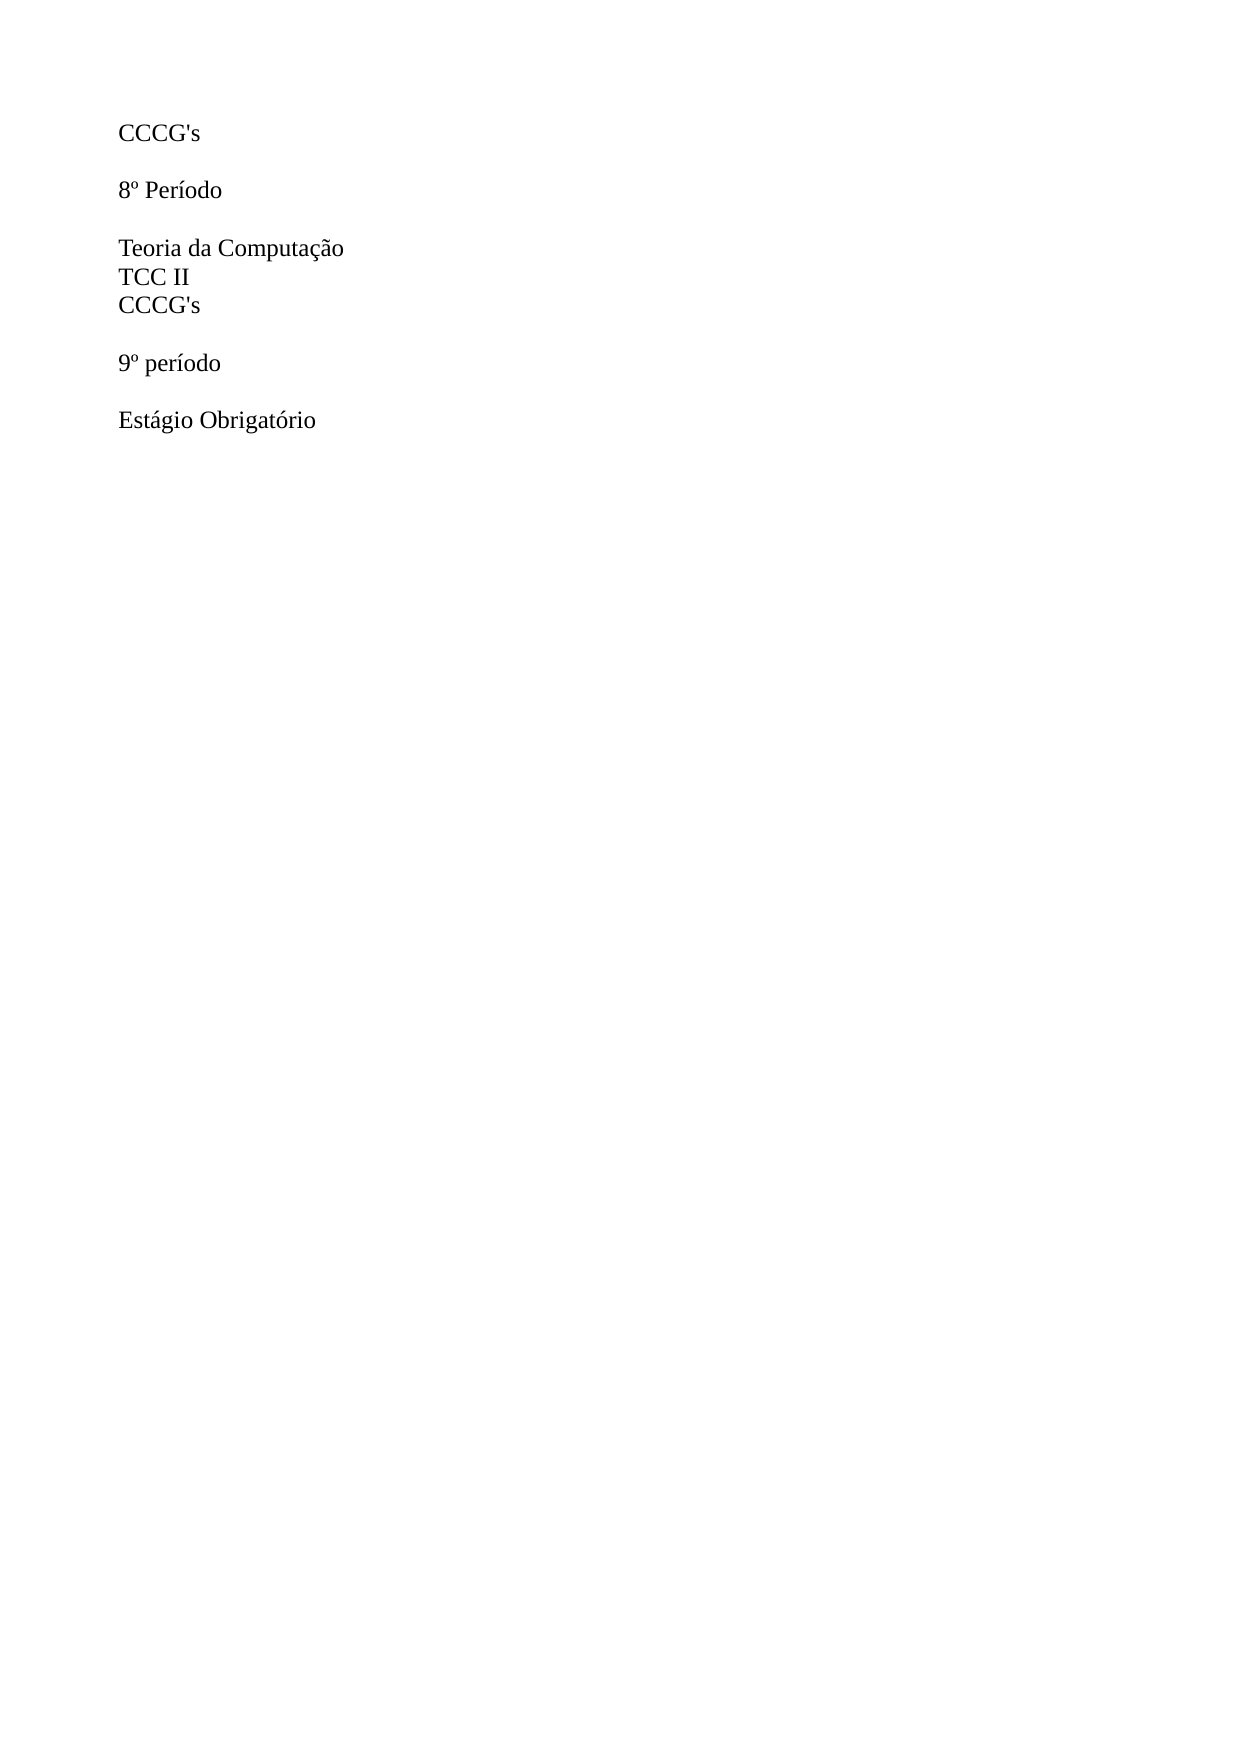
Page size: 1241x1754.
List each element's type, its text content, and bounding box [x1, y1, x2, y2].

text Estágio Obrigatório [118, 406, 1122, 434]
text 9º período [118, 348, 1122, 377]
text CCCG's [118, 118, 1122, 147]
text Teoria da Computação [118, 233, 1122, 262]
text 8º Período [118, 176, 1122, 204]
text TCC II [118, 262, 1122, 291]
text CCCG's [118, 291, 1122, 319]
